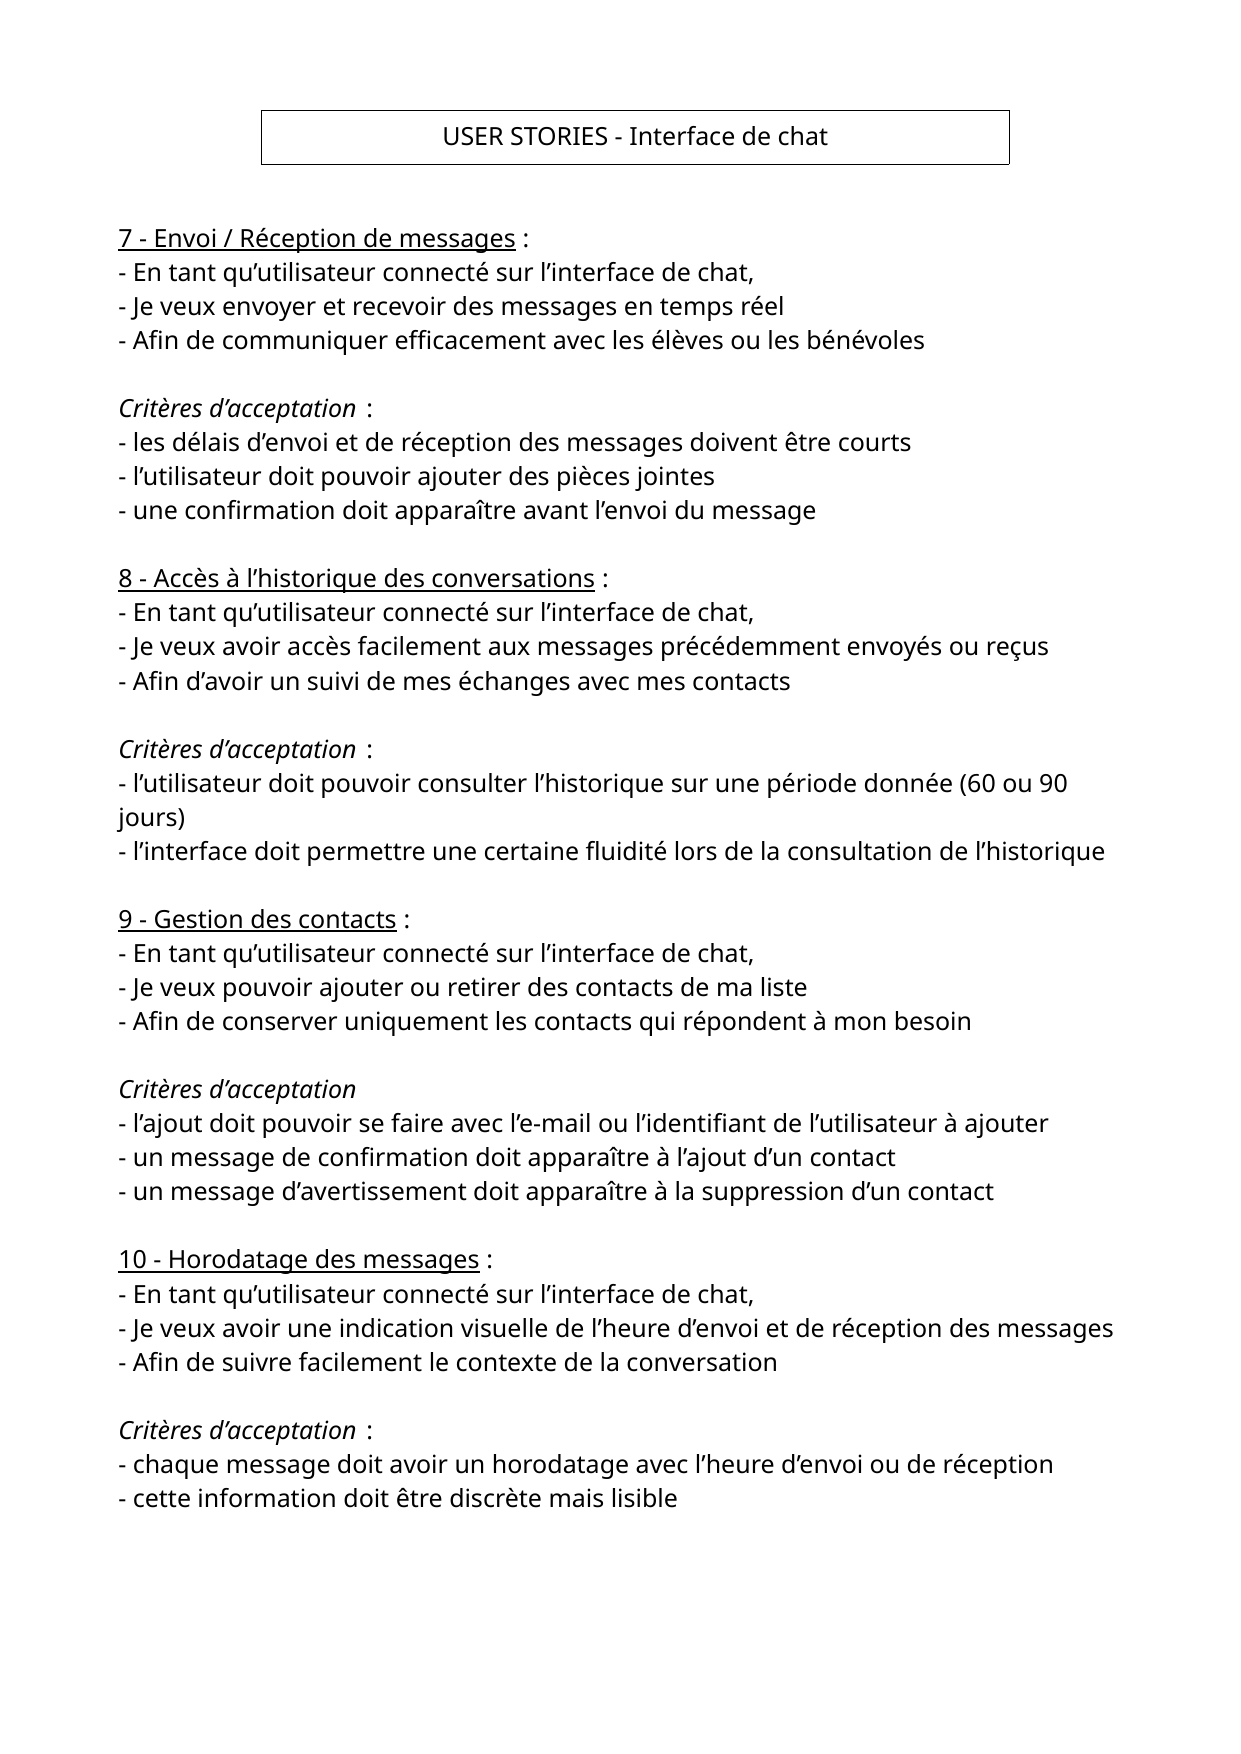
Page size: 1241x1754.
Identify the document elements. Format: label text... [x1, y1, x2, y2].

text USER STORIES - Interface de chat [270, 119, 1000, 153]
text - Afin d’avoir un suivi de mes échanges avec mes contacts [118, 663, 1122, 697]
text - Je veux pouvoir ajouter ou retirer des contacts de ma liste [118, 970, 1122, 1004]
text 9 - Gestion des contacts : [118, 902, 1122, 936]
text - chaque message doit avoir un horodatage avec l’heure d’envoi ou de réception [118, 1447, 1122, 1481]
text - Afin de suivre facilement le contexte de la conversation [118, 1344, 1122, 1378]
text - l’utilisateur doit pouvoir ajouter des pièces jointes [118, 459, 1122, 493]
text - une confirmation doit apparaître avant l’envoi du message [118, 493, 1122, 527]
text - l’interface doit permettre une certaine fluidité lors de la consultation de l’historique [118, 833, 1122, 867]
text - Je veux avoir accès facilement aux messages précédemment envoyés ou reçus [118, 629, 1122, 663]
text - Afin de conserver uniquement les contacts qui répondent à mon besoin [118, 1004, 1122, 1038]
text - En tant qu’utilisateur connecté sur l’interface de chat, [118, 936, 1122, 970]
text 8 - Accès à l’historique des conversations : [118, 561, 1122, 595]
text Critères d’acceptation : [118, 731, 1122, 765]
text Critères d’acceptation [118, 1072, 1122, 1106]
text - les délais d’envoi et de réception des messages doivent être courts [118, 425, 1122, 459]
text Critères d’acceptation : [118, 391, 1122, 425]
text 10 - Horodatage des messages : [118, 1242, 1122, 1276]
text - En tant qu’utilisateur connecté sur l’interface de chat, [118, 254, 1122, 288]
text 7 - Envoi / Réception de messages : [118, 220, 1122, 254]
text - En tant qu’utilisateur connecté sur l’interface de chat, [118, 1276, 1122, 1310]
text - l’ajout doit pouvoir se faire avec l’e-mail ou l’identifiant de l’utilisateur à ajouter [118, 1106, 1122, 1140]
text - Je veux avoir une indication visuelle de l’heure d’envoi et de réception des messages [118, 1310, 1122, 1344]
text - Je veux envoyer et recevoir des messages en temps réel [118, 288, 1122, 322]
text - un message de confirmation doit apparaître à l’ajout d’un contact [118, 1140, 1122, 1174]
text - En tant qu’utilisateur connecté sur l’interface de chat, [118, 595, 1122, 629]
text - cette information doit être discrète mais lisible [118, 1481, 1122, 1515]
text - Afin de communiquer efficacement avec les élèves ou les bénévoles [118, 322, 1122, 357]
text - un message d’avertissement doit apparaître à la suppression d’un contact [118, 1174, 1122, 1208]
text Critères d’acceptation : [118, 1412, 1122, 1447]
text - l’utilisateur doit pouvoir consulter l’historique sur une période donnée (60 ou 90 jours) [118, 765, 1122, 833]
